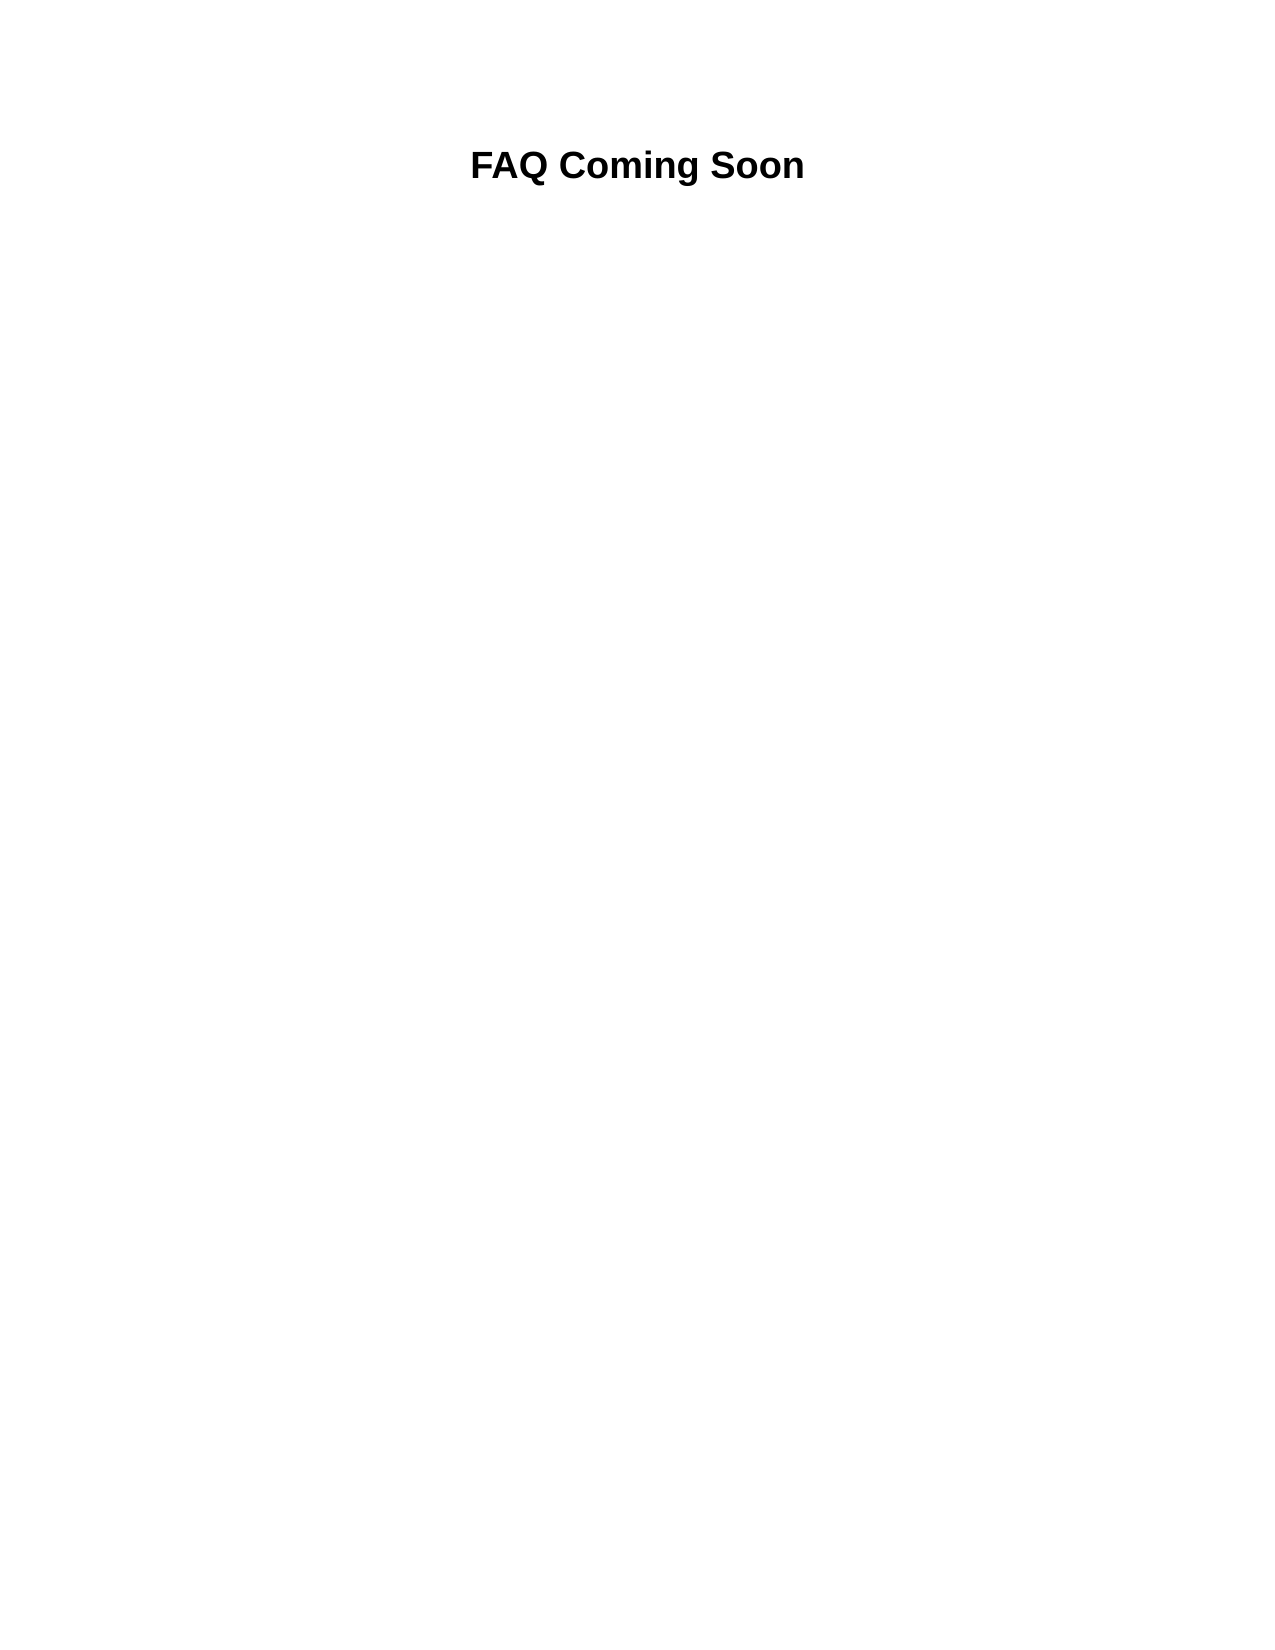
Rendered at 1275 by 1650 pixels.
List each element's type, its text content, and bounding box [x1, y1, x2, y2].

subtitle FAQ Coming Soon [118, 143, 1157, 187]
